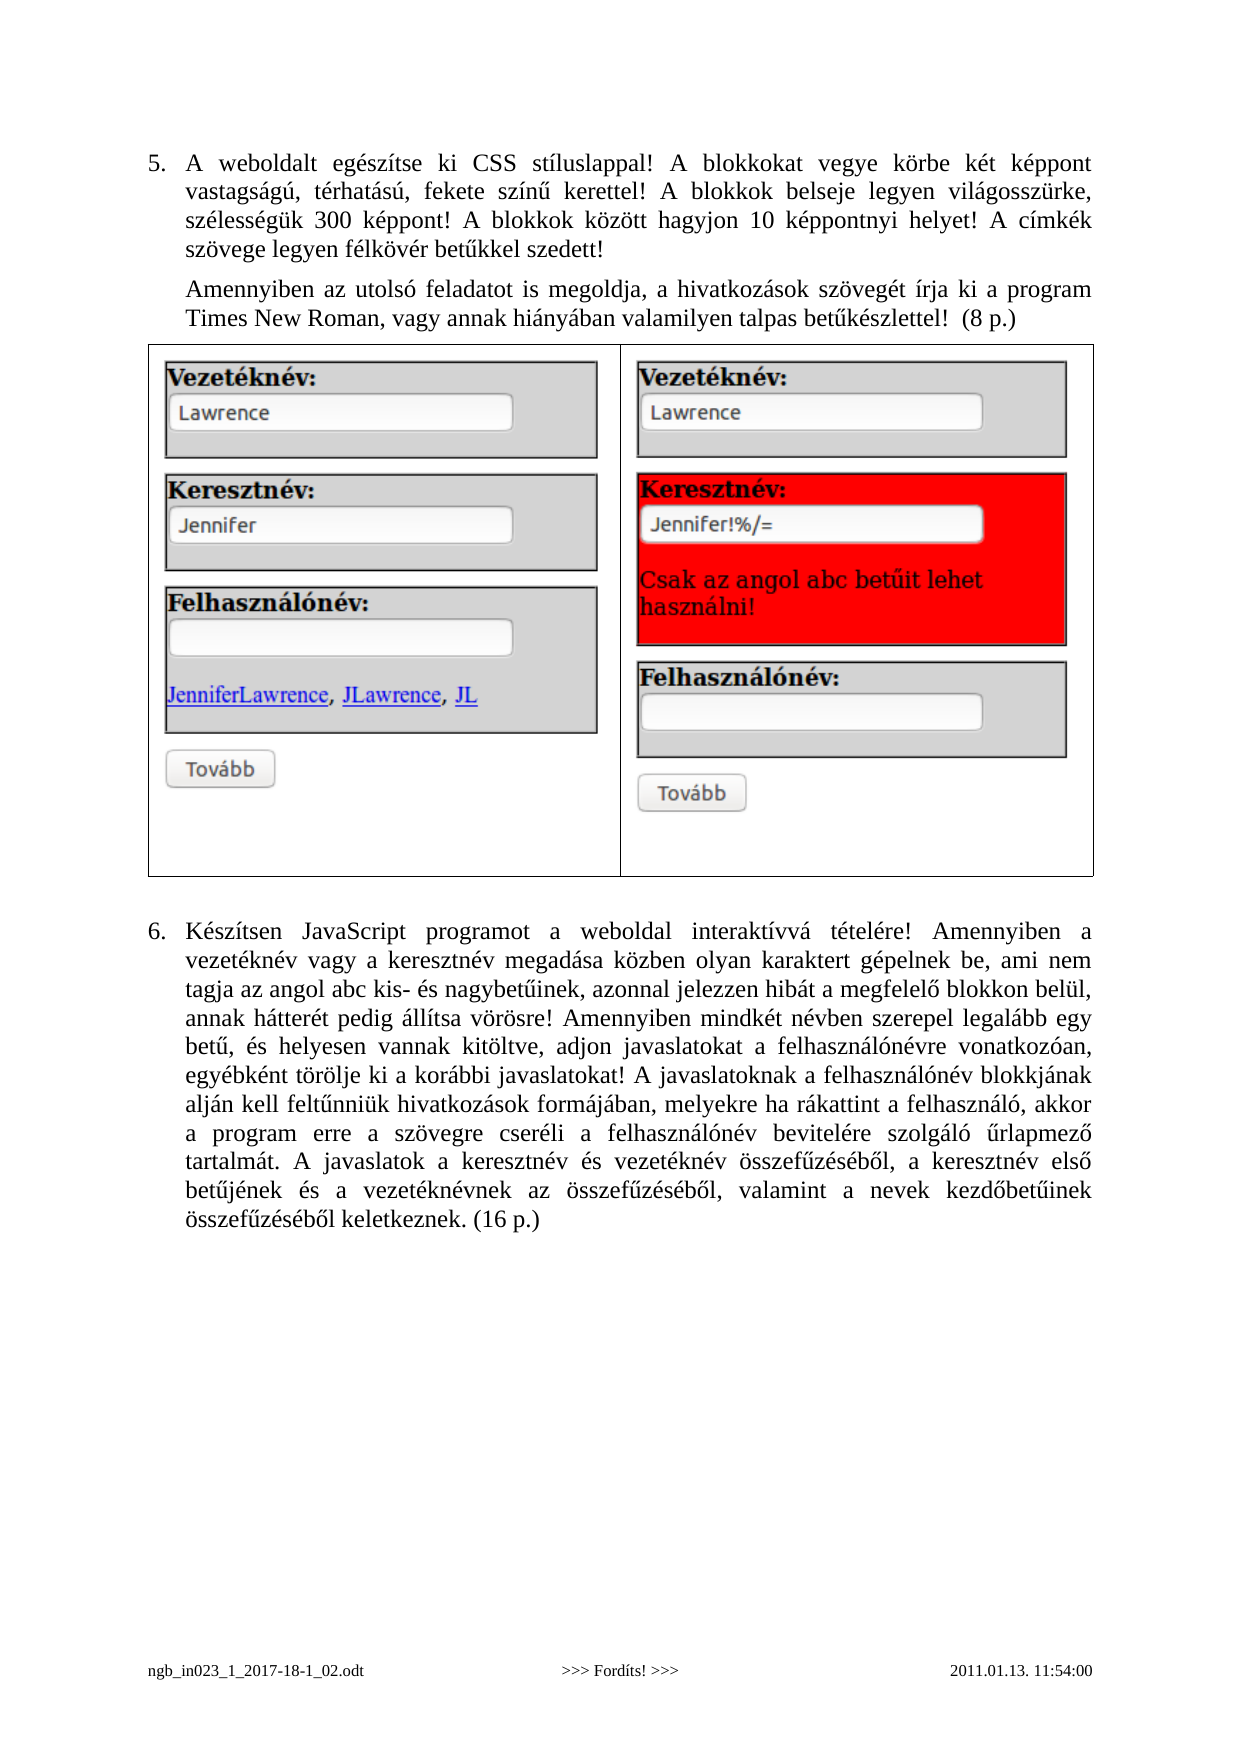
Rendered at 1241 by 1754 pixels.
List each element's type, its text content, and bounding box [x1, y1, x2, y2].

list Amennyiben az utolsó feladatot is megoldja, a hivatkozások szövegét írja ki a program Times New Roman, vagy annak hiányában valamilyen talpas betűkészlettel! (8 p.) [148, 274, 1093, 332]
table_header [621, 350, 1093, 876]
list Készítsen JavaScript programot a weboldal interaktívvá tételére! Amennyiben a vezetéknév vagy a keresztnév megadása közben olyan karaktert gépelnek be, ami nem tagja az angol abc kis- és nagybetűinek, azonnal jelezzen hibát a megfelelő blokkon belül, annak hátterét pedig állítsa vörösre! Amennyiben mindkét névben szerepel legalább egy betű, és helyesen vannak kitöltve, adjon javaslatokat a felhasználónévre vonatkozóan, egyébként törölje ki a korábbi javaslatokat! A javaslatoknak a felhasználónév blokkjának alján kell feltűnniük hivatkozások formájában, melyekre ha rákattint a felhasználó, akkor a program erre a szövegre cseréli a felhasználónév bevitelére szolgáló űrlapmező tartalmát. A javaslatok a keresztnév és vezetéknév összefűzéséből, a keresztnév első betűjének és a vezetéknévnek az összefűzéséből, valamint a nevek kezdőbetűinek összefűzéséből keletkeznek. (16 p.) [148, 916, 1093, 1233]
table_header [149, 345, 620, 349]
picture [625, 349, 1087, 829]
table_header [621, 345, 1093, 349]
picture [153, 349, 615, 801]
table_header [149, 350, 620, 876]
list A weboldalt egészítse ki CSS stíluslappal! A blokkokat vegye körbe két képpont vastagságú, térhatású, fekete színű kerettel! A blokkok belseje legyen világosszürke, szélességük 300 képpont! A blokkok között hagyjon 10 képpontnyi helyet! A címkék szövege legyen félkövér betűkkel szedett! [148, 148, 1093, 263]
